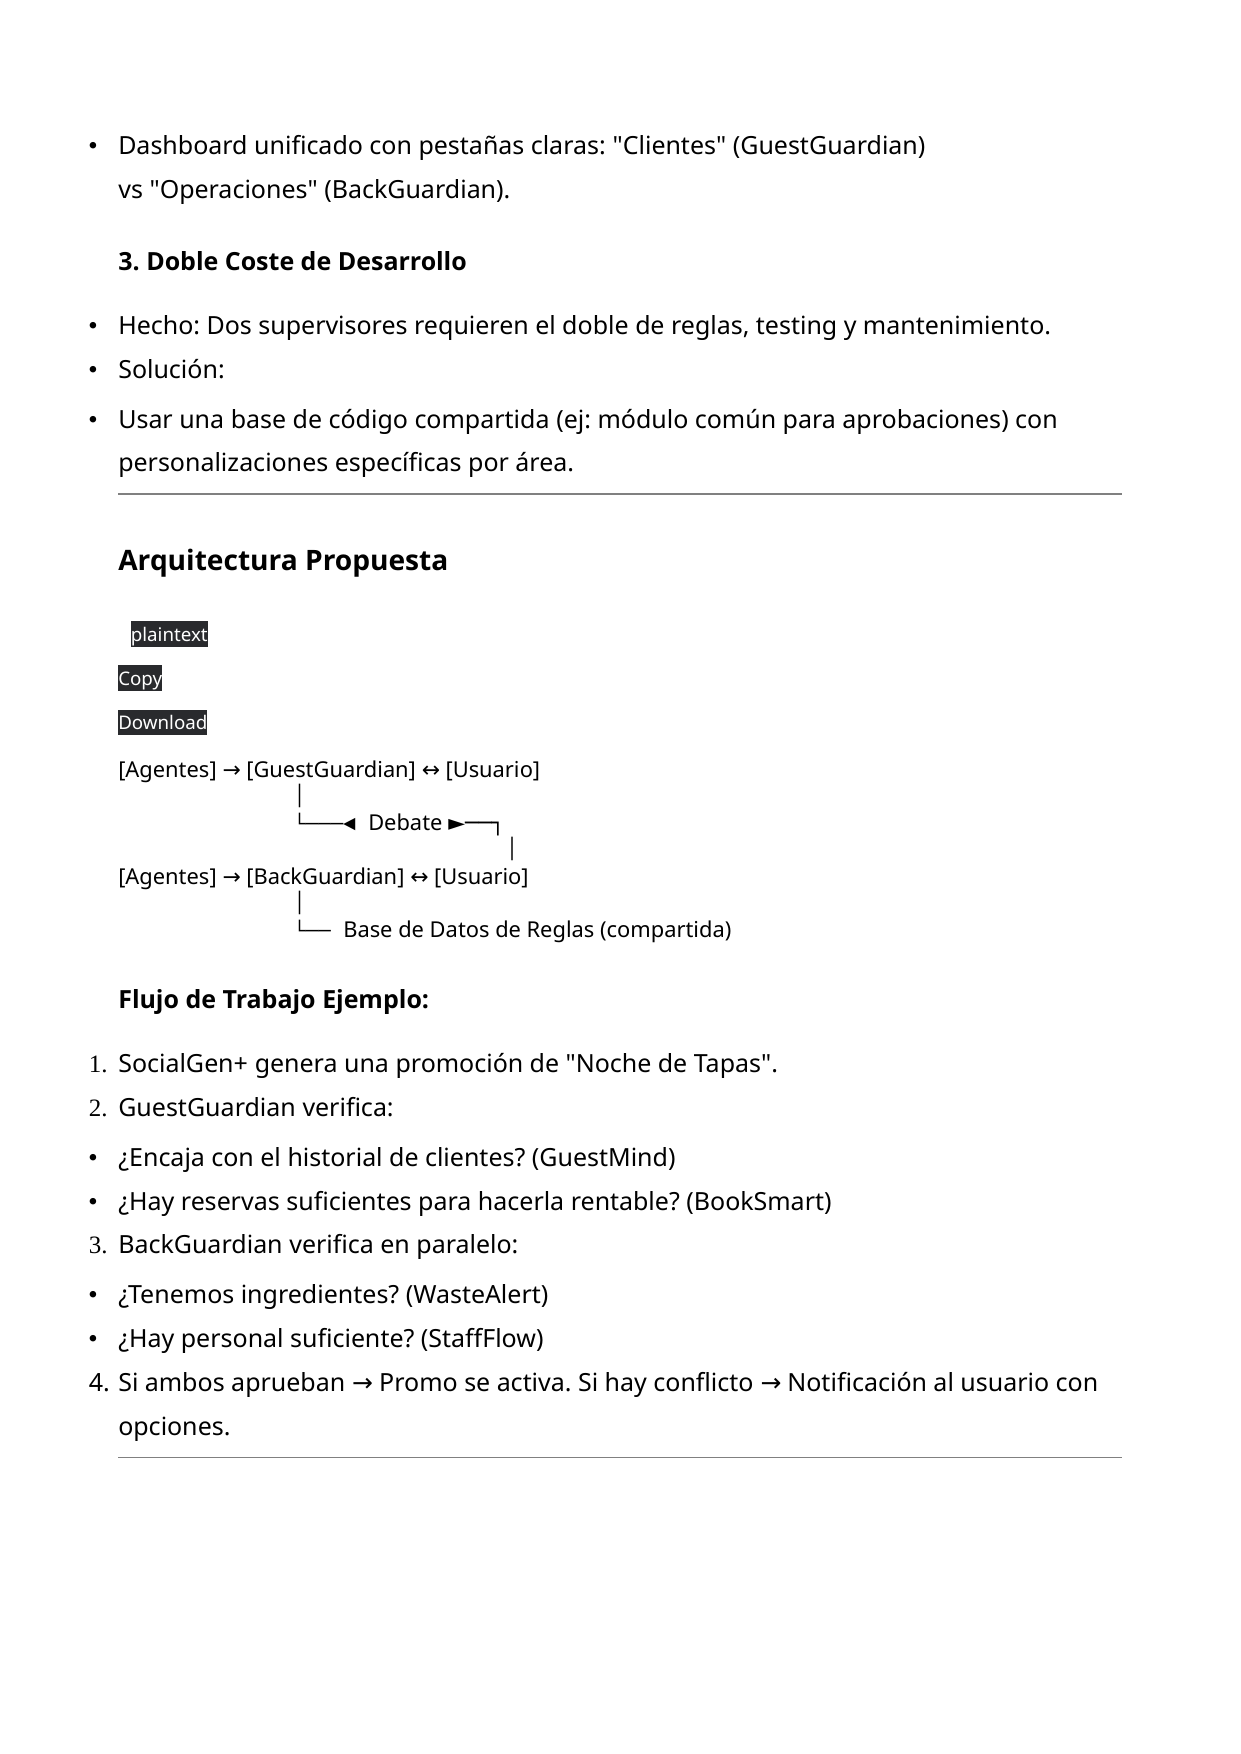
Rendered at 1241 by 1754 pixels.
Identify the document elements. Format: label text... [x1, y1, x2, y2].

list Si ambos aprueban → Promo se activa. Si hay conflicto → Notificación al usuario con opciones. [118, 1355, 1122, 1442]
list GuestGuardian verifica: [118, 1080, 1122, 1124]
text └── Base de Datos de Reglas (compartida) [118, 914, 1122, 944]
list ¿Hay reservas suficientes para hacerla rentable? (BookSmart) [118, 1174, 1122, 1217]
text plaintext [131, 618, 1122, 647]
text [Agentes] → [BackGuardian] ↔ [Usuario] [118, 861, 1122, 891]
text │ [118, 891, 299, 914]
subtitle 3. Doble Coste de Desarrollo [118, 234, 1122, 277]
subtitle Arquitectura Propuesta [118, 541, 1122, 579]
text Download [118, 710, 1116, 735]
text │ [118, 837, 1122, 861]
subtitle Flujo de Trabajo Ejemplo: [118, 972, 1122, 1016]
text │ [300, 784, 1122, 807]
list ¿Hay personal suficiente? (StaffFlow) [118, 1311, 1122, 1355]
text │ [300, 891, 1122, 914]
text └───◄ Debate ►──┐ [118, 807, 1122, 837]
text │ [118, 784, 299, 807]
list Solución: [118, 342, 1122, 385]
text Copy [118, 665, 1116, 691]
list Hecho: Dos supervisores requieren el doble de reglas, testing y mantenimiento. [118, 298, 1122, 342]
list ¿Encaja con el historial de clientes? (GuestMind) [118, 1130, 1122, 1174]
text [Agentes] → [GuestGuardian] ↔ [Usuario] [118, 754, 1122, 784]
list SocialGen+ genera una promoción de "Noche de Tapas". [118, 1036, 1122, 1080]
list Usar una base de código compartida (ej: módulo común para aprobaciones) con personalizaciones específicas por área. [118, 392, 1122, 479]
list ¿Tenemos ingredientes? (WasteAlert) [118, 1267, 1122, 1311]
list Dashboard unificado con pestañas claras: "Clientes" (GuestGuardian) vs "Operaciones" (BackGuardian). [118, 118, 1122, 206]
list BackGuardian verifica en paralelo: [118, 1217, 1122, 1261]
